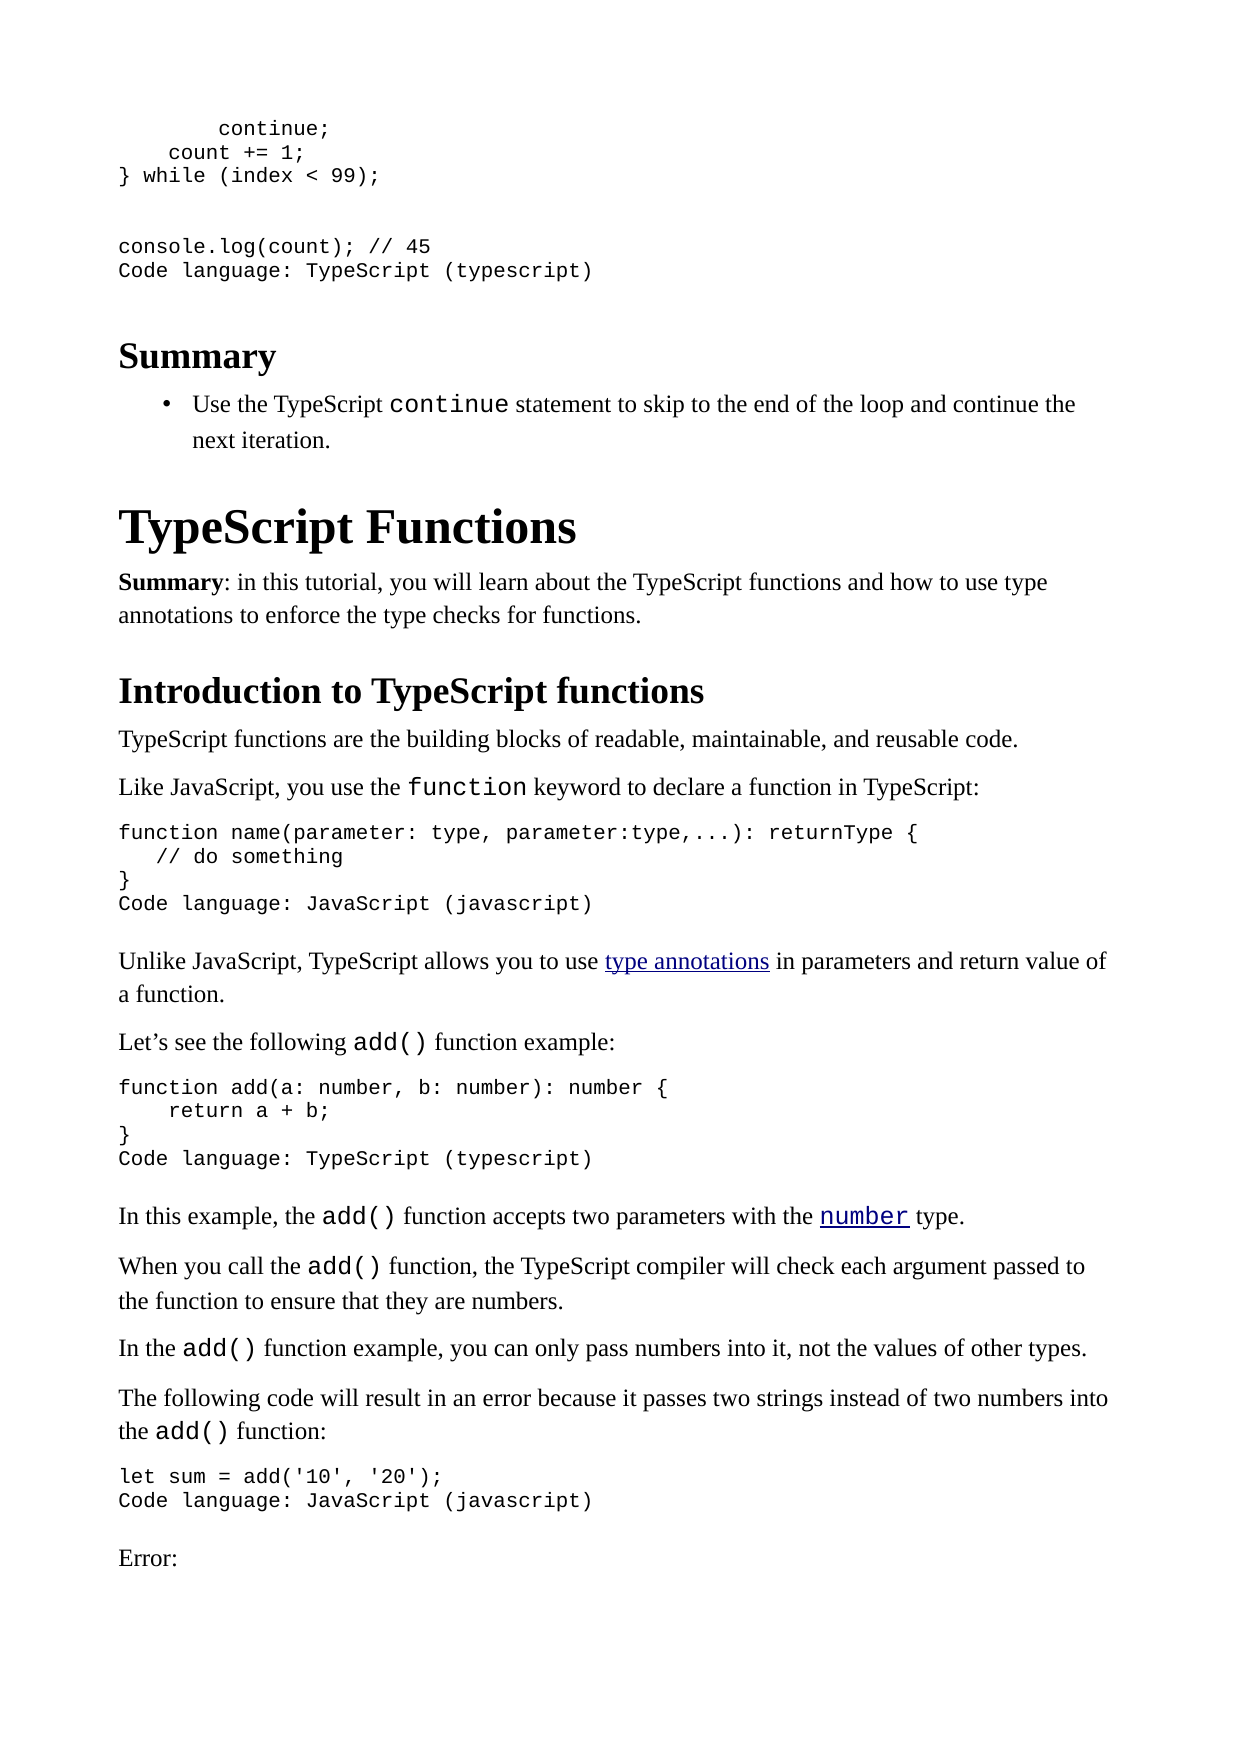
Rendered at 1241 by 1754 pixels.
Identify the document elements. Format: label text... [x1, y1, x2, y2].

text let sum = add('10', '20'); [118, 1466, 1122, 1490]
subtitle Summary [118, 334, 1122, 377]
text Error: [118, 1543, 1122, 1572]
text } while (index < 99); [118, 165, 1122, 189]
text continue; [118, 118, 1122, 142]
text Like JavaScript, you use the function keyword to declare a function in TypeScript: [118, 772, 1122, 803]
text } [118, 869, 1122, 893]
text The following code will result in an error because it passes two strings instead of two numbers into the add() function: [118, 1383, 1122, 1447]
text Code language: JavaScript (javascript) [118, 1490, 1122, 1514]
text count += 1; [118, 142, 1122, 165]
text Unlike JavaScript, TypeScript allows you to use type annotations in parameters and return value of a function. [118, 946, 1122, 1008]
text // do something [118, 846, 1122, 869]
text When you call the add() function, the TypeScript compiler will check each argument passed to the function to ensure that they are numbers. [118, 1251, 1122, 1314]
text function add(a: number, b: number): number { [118, 1077, 1122, 1100]
text return a + b; [118, 1100, 1122, 1124]
subtitle TypeScript Functions [118, 497, 1122, 555]
text Code language: TypeScript (typescript) [118, 1148, 1122, 1171]
list Use the TypeScript continue statement to skip to the end of the loop and continue the next iteration. [162, 389, 1122, 453]
text TypeScript functions are the building blocks of readable, maintainable, and reusable code. [118, 724, 1122, 753]
text Code language: TypeScript (typescript) [118, 260, 1122, 284]
text In the add() function example, you can only pass numbers into it, not the values of other types. [118, 1333, 1122, 1364]
text Code language: JavaScript (javascript) [118, 893, 1122, 917]
text function name(parameter: type, parameter:type,...): returnType { [118, 822, 1122, 846]
subtitle Introduction to TypeScript functions [118, 669, 1122, 712]
text Summary: in this tutorial, you will learn about the TypeScript functions and how to use type annotations to enforce the type checks for functions. [118, 567, 1122, 629]
text } [118, 1124, 1122, 1148]
text console.log(count); // 45 [118, 236, 1122, 260]
text In this example, the add() function accepts two parameters with the number type. [118, 1201, 1122, 1232]
text Let’s see the following add() function example: [118, 1027, 1122, 1057]
